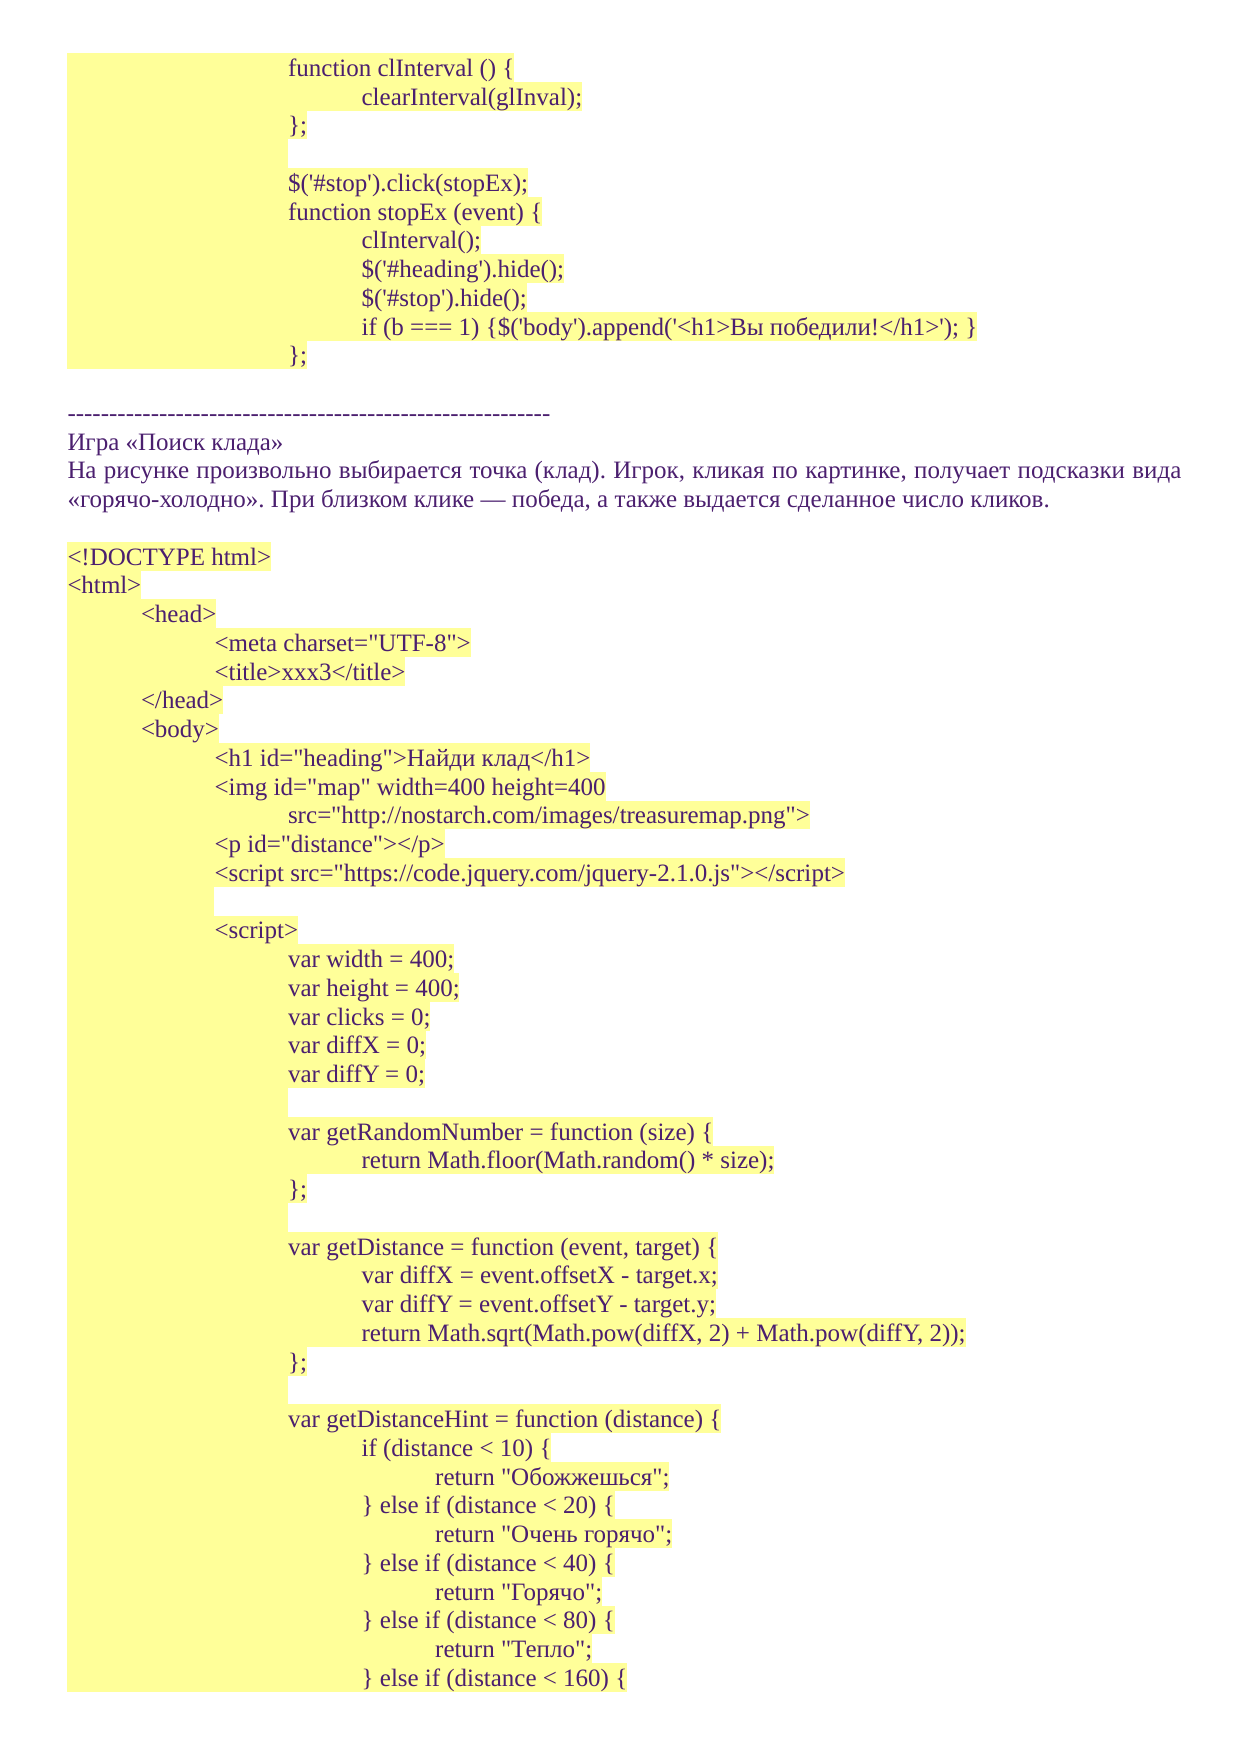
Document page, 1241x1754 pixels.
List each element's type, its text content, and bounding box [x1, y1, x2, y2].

text if (b === 1) {$('body').append('<h1>Вы победили!</h1>'); } [67, 312, 1183, 341]
text $('#heading').hide(); [67, 254, 1183, 283]
text ---------------------------------------------------------- [67, 398, 1183, 427]
text var diffX = 0; [67, 1031, 1183, 1059]
text }; [67, 1347, 1183, 1376]
text $('#stop').click(stopEx); [67, 168, 1183, 197]
text if (distance < 10) { [67, 1433, 1183, 1462]
text <h1 id="heading">Найди клад</h1> [67, 743, 1183, 772]
text return "Тепло"; [67, 1634, 1183, 1663]
text <meta charset="UTF-8"> [67, 628, 1183, 657]
text return Math.sqrt(Math.pow(diffX, 2) + Math.pow(diffY, 2)); [67, 1318, 1183, 1347]
text var diffX = event.offsetX - target.x; [67, 1261, 1183, 1289]
text clInterval(); [67, 226, 1183, 254]
text На рисунке произвольно выбирается точка (клад). Игрок, кликая по картинке, получает подсказки вида «горячо-холодно». При близком клике — победа, а также выдается сделанное число кликов. [67, 456, 1183, 513]
text }; [67, 1174, 1183, 1203]
text var diffY = event.offsetY - target.y; [67, 1289, 1183, 1318]
text function stopEx (event) { [67, 197, 1183, 226]
text var getRandomNumber = function (size) { [67, 1117, 1183, 1146]
text var height = 400; [67, 973, 1183, 1002]
text return Math.floor(Math.random() * size); [67, 1146, 1183, 1174]
text Игра «Поиск клада» [67, 427, 1183, 456]
text } else if (distance < 20) { [67, 1491, 1183, 1519]
text <head> [67, 599, 1183, 628]
text var diffY = 0; [67, 1059, 1183, 1088]
text return "Горячо"; [67, 1577, 1183, 1606]
text } else if (distance < 40) { [67, 1548, 1183, 1577]
text <script> [67, 916, 1183, 944]
text src="http://nostarch.com/images/treasuremap.png"> [67, 801, 1183, 829]
text var getDistanceHint = function (distance) { [67, 1404, 1183, 1433]
text }; [67, 341, 1183, 369]
text <!DOCTYPE html> [67, 542, 1183, 571]
text <html> [67, 571, 1183, 599]
text <script src="https://code.jquery.com/jquery-2.1.0.js"></script> [67, 858, 1183, 887]
text clearInterval(glInval); [67, 82, 1183, 111]
text }; [67, 111, 1183, 139]
text $('#stop').hide(); [67, 283, 1183, 312]
text <title>xxx3</title> [67, 657, 1183, 686]
text function clInterval () { [67, 53, 1183, 82]
text <p id="distance"></p> [67, 829, 1183, 858]
text } else if (distance < 80) { [67, 1606, 1183, 1634]
text </head> [67, 686, 1183, 714]
text var clicks = 0; [67, 1002, 1183, 1031]
text return "Очень горячо"; [67, 1519, 1183, 1548]
text return "Обожжешься"; [67, 1462, 1183, 1491]
text } else if (distance < 160) { [67, 1663, 1183, 1692]
text var getDistance = function (event, target) { [67, 1232, 1183, 1261]
text <img id="map" width=400 height=400 [67, 772, 1183, 801]
text <body> [67, 714, 1183, 743]
text var width = 400; [67, 944, 1183, 973]
